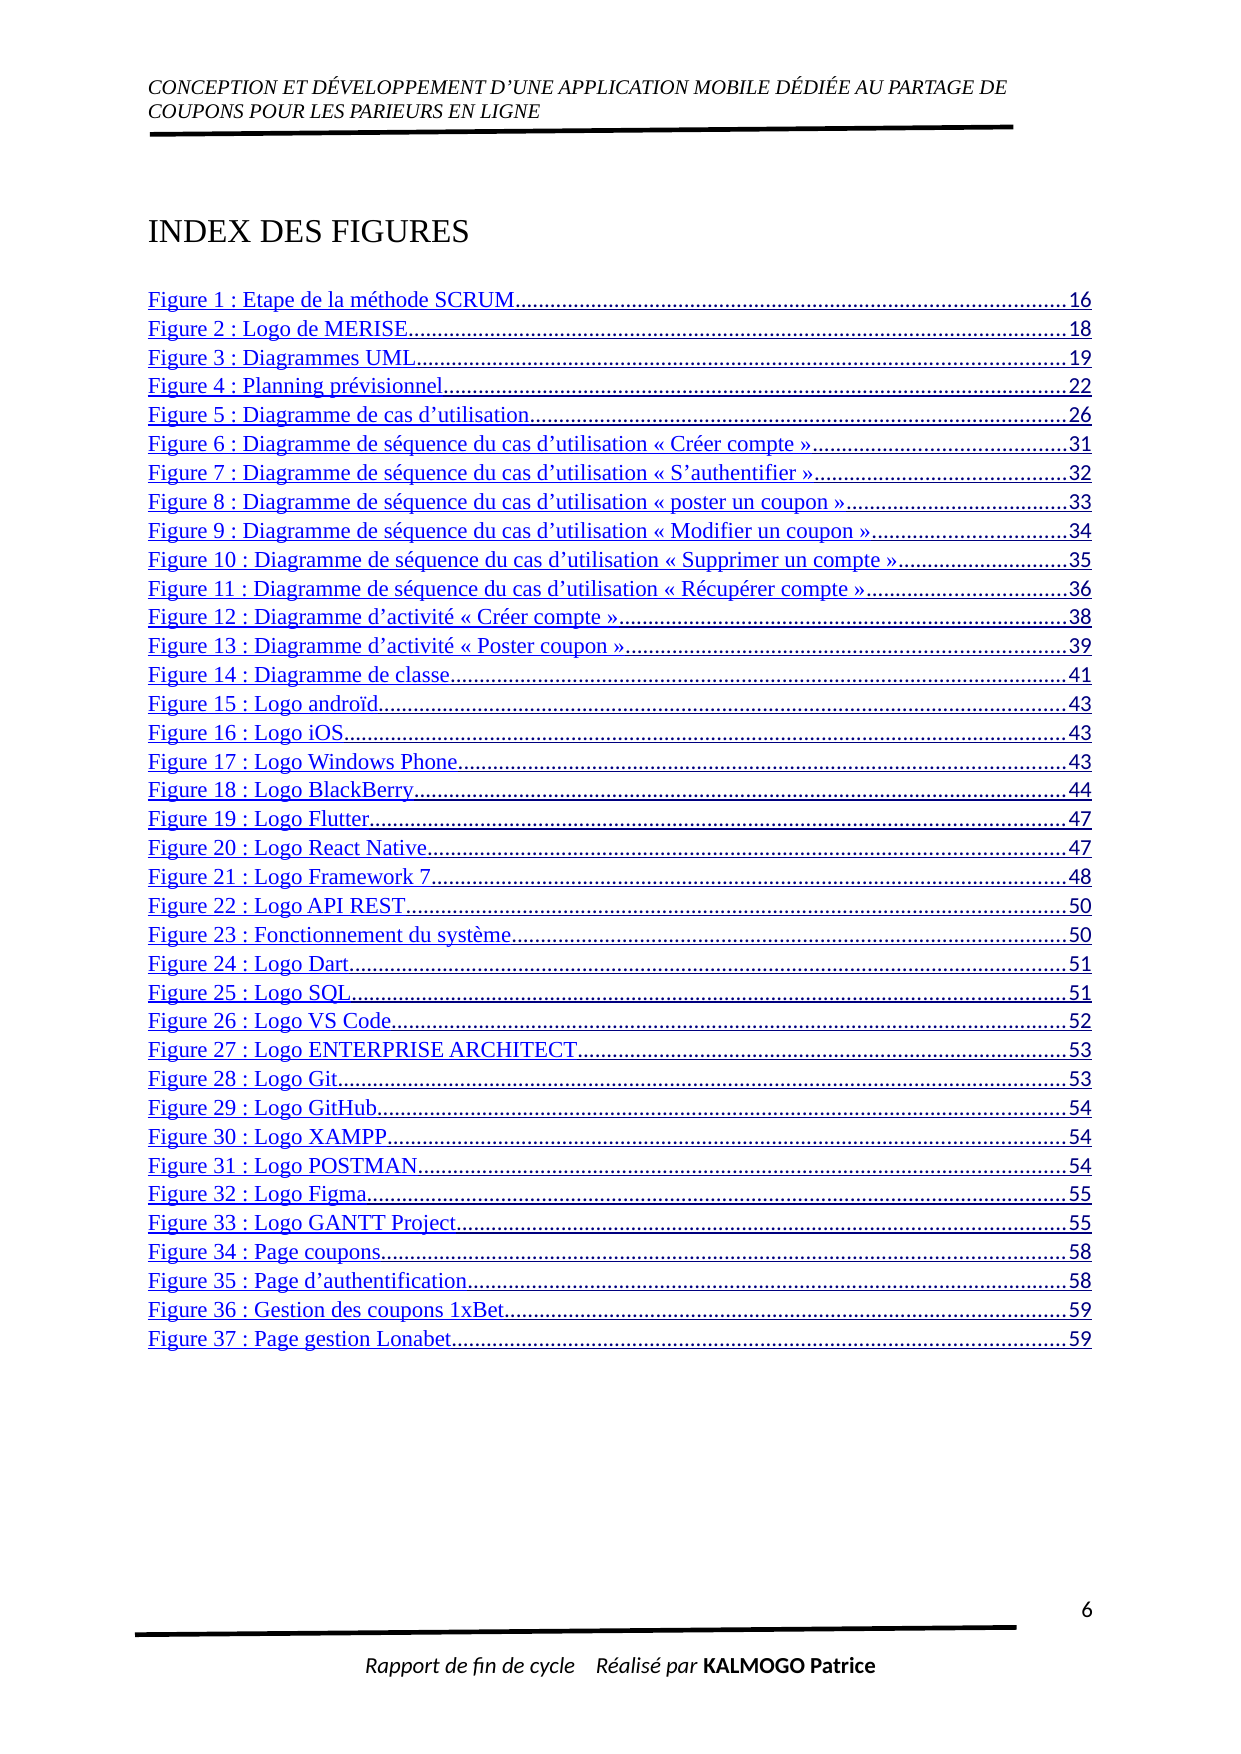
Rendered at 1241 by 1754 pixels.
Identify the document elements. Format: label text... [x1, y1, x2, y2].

text Figure 17 : Logo Windows Phone 43 [148, 747, 1093, 775]
text Figure 30 : Logo XAMPP 54 [148, 1122, 1093, 1150]
text Figure 3 : Diagrammes UML 19 [148, 343, 1093, 371]
text Figure 19 : Logo Flutter 47 [148, 804, 1093, 832]
text Figure 14 : Diagramme de classe 41 [148, 660, 1093, 688]
text Figure 27 : Logo ENTERPRISE ARCHITECT 53 [148, 1035, 1093, 1063]
text Figure 29 : Logo GitHub 54 [148, 1093, 1093, 1121]
text Figure 33 : Logo GANTT Project 55 [148, 1208, 1093, 1236]
text Figure 36 : Gestion des coupons 1xBet 59 [148, 1295, 1093, 1323]
text Figure 21 : Logo Framework 7 48 [148, 862, 1093, 890]
text Figure 11 : Diagramme de séquence du cas d’utilisation « Récupérer compte » 36 [148, 574, 1093, 602]
text Figure 37 : Page gestion Lonabet 59 [148, 1324, 1093, 1352]
text Figure 25 : Logo SQL 51 [148, 978, 1093, 1006]
text Figure 20 : Logo React Native 47 [148, 833, 1093, 861]
text Figure 18 : Logo BlackBerry 44 [148, 776, 1093, 804]
text Figure 26 : Logo VS Code 52 [148, 1006, 1093, 1034]
text Figure 5 : Diagramme de cas d’utilisation 26 [148, 401, 1093, 428]
text Figure 12 : Diagramme d’activité « Créer compte » 38 [148, 602, 1093, 631]
text Figure 24 : Logo Dart 51 [148, 949, 1093, 977]
text Figure 7 : Diagramme de séquence du cas d’utilisation « S’authentifier » 32 [148, 458, 1093, 486]
text Figure 9 : Diagramme de séquence du cas d’utilisation « Modifier un coupon » 34 [148, 516, 1093, 544]
text Figure 35 : Page d’authentification 58 [148, 1266, 1093, 1294]
text Figure 10 : Diagramme de séquence du cas d’utilisation « Supprimer un compte » 35 [148, 545, 1093, 573]
text Figure 6 : Diagramme de séquence du cas d’utilisation « Créer compte » 31 [148, 429, 1093, 457]
text Figure 15 : Logo androïd 43 [148, 689, 1093, 717]
text Figure 34 : Page coupons 58 [148, 1237, 1093, 1265]
text Figure 32 : Logo Figma 55 [148, 1179, 1093, 1208]
subtitle INDEX DES FIGURES [148, 211, 1093, 249]
text Figure 1 : Etape de la méthode SCRUM 16 [148, 285, 1093, 313]
text Figure 28 : Logo Git 53 [148, 1064, 1093, 1092]
text Figure 16 : Logo iOS 43 [148, 718, 1093, 746]
text Figure 13 : Diagramme d’activité « Poster coupon » 39 [148, 631, 1093, 659]
text Figure 2 : Logo de MERISE 18 [148, 314, 1093, 342]
text Figure 8 : Diagramme de séquence du cas d’utilisation « poster un coupon » 33 [148, 487, 1093, 515]
text Figure 23 : Fonctionnement du système 50 [148, 920, 1093, 948]
text Figure 22 : Logo API REST 50 [148, 891, 1093, 919]
text Figure 31 : Logo POSTMAN 54 [148, 1151, 1093, 1179]
text Figure 4 : Planning prévisionnel 22 [148, 372, 1093, 400]
